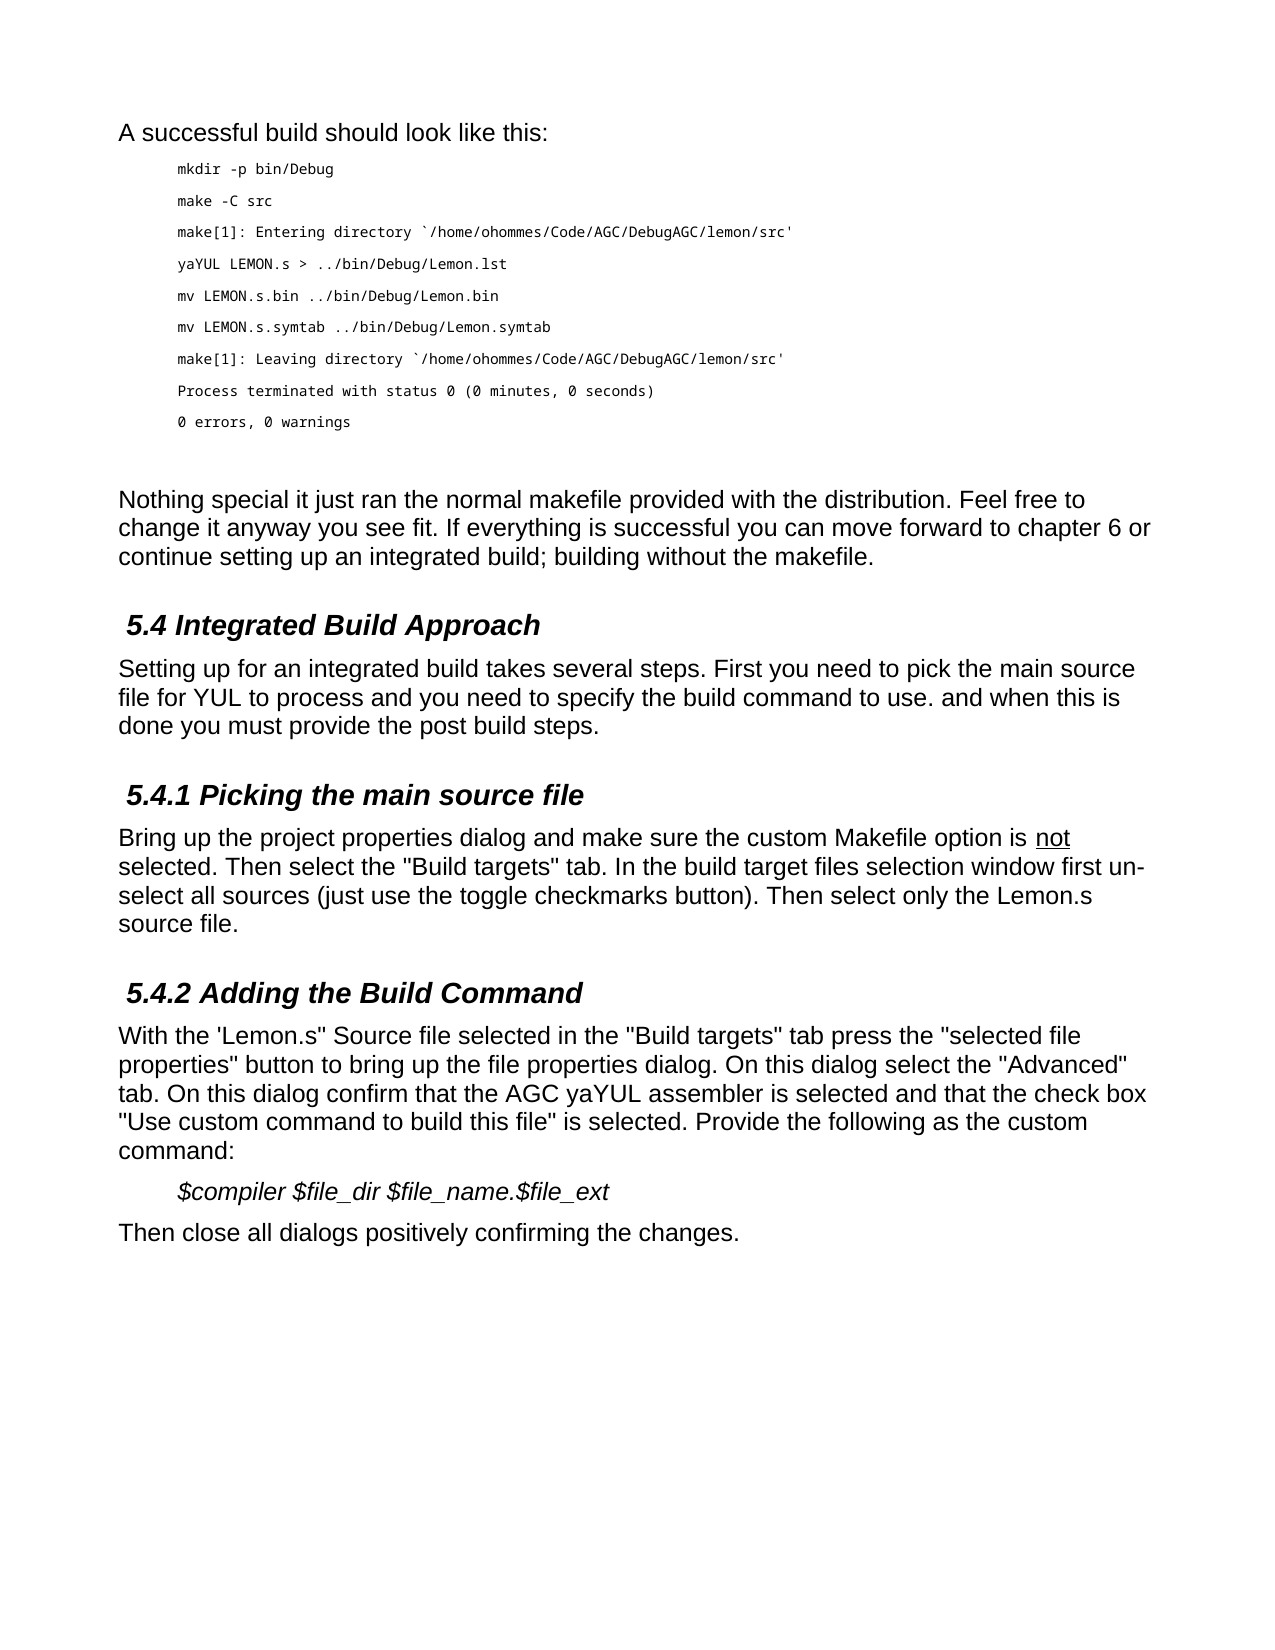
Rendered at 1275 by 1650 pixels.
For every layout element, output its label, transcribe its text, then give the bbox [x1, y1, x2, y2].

text Nothing special it just ran the normal makefile provided with the distribution. Feel free to change it anyway you see fit. If everything is successful you can move forward to chapter 6 or continue setting up an integrated build; building without the makefile. [118, 484, 1157, 571]
subtitle Integrated Build Approach [118, 608, 1157, 642]
text yaYUL LEMON.s > ../bin/Debug/Lemon.lst [177, 254, 1157, 273]
text With the 'Lemon.s" Source file selected in the "Build targets" tab press the "selected file properties" button to bring up the file properties dialog. On this dialog select the "Advanced" tab. On this dialog confirm that the AGC yaYUL assembler is selected and that the check box "Use custom command to build this file" is selected. Provide the following as the custom command: [118, 1021, 1157, 1165]
text Then close all dialogs positively confirming the changes. [118, 1218, 1157, 1246]
text Bring up the project properties dialog and make sure the custom Makefile option is not selected. Then select the "Build targets" tab. In the build target files selection window first un-select all sources (just use the toggle checkmarks button). Then select only the Lemon.s source file. [118, 823, 1157, 938]
text make -C src [177, 191, 1157, 210]
text 0 errors, 0 warnings [177, 412, 1157, 432]
text mv LEMON.s.bin ../bin/Debug/Lemon.bin [177, 286, 1157, 305]
text A successful build should look like this: [118, 118, 1157, 147]
text Process terminated with status 0 (0 minutes, 0 seconds) [177, 381, 1157, 400]
text mkdir -p bin/Debug [177, 159, 1157, 178]
text make[1]: Leaving directory `/home/ohommes/Code/AGC/DebugAGC/lemon/src' [177, 349, 1157, 368]
text make[1]: Entering directory `/home/ohommes/Code/AGC/DebugAGC/lemon/src' [177, 222, 1157, 242]
subtitle Adding the Build Command [118, 976, 1157, 1009]
text $compiler $file_dir $file_name.$file_ext [177, 1177, 1157, 1206]
subtitle Picking the main source file [118, 778, 1157, 811]
text Setting up for an integrated build takes several steps. First you need to pick the main source file for YUL to process and you need to specify the build command to use. and when this is done you must provide the post build steps. [118, 654, 1157, 740]
text mv LEMON.s.symtab ../bin/Debug/Lemon.symtab [177, 317, 1157, 337]
